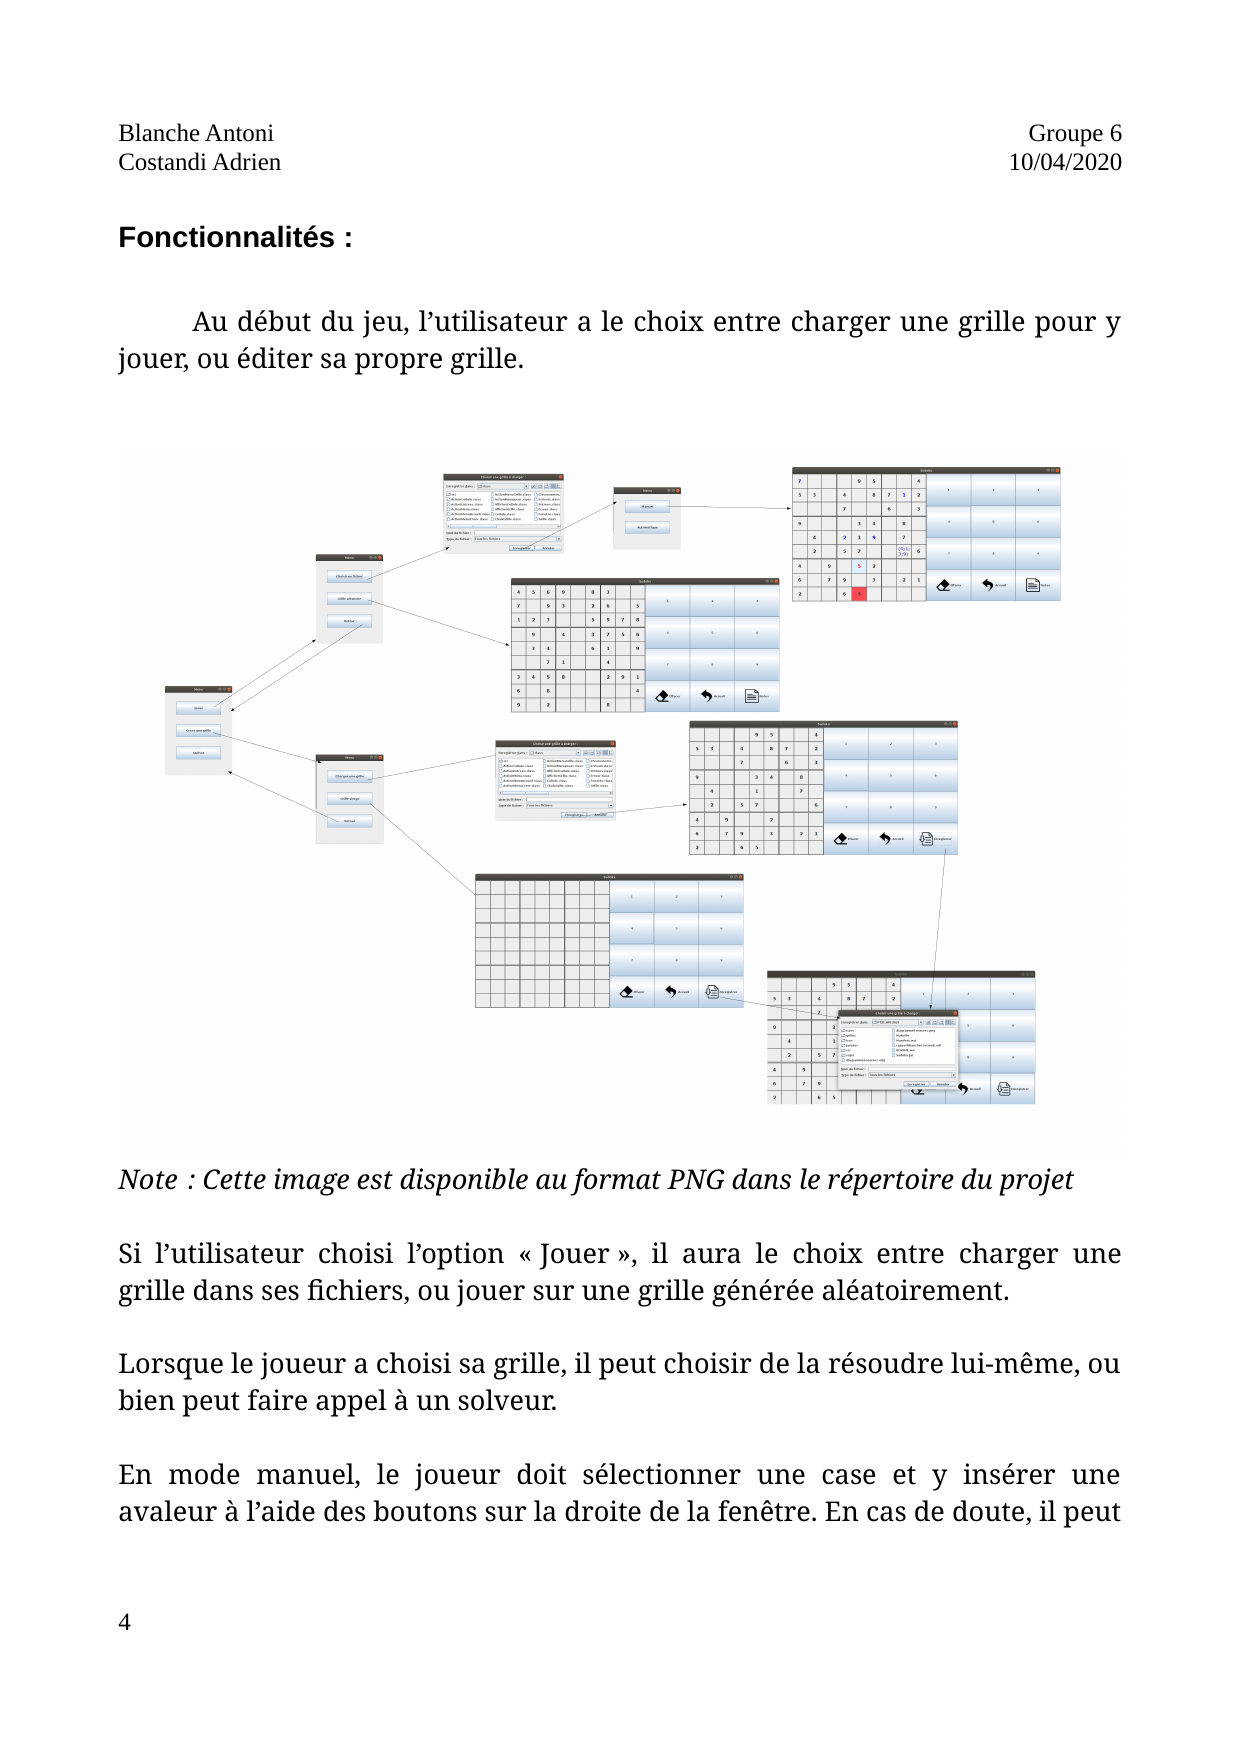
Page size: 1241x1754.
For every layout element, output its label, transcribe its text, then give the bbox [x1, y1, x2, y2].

text Au début du jeu, l’utilisateur a le choix entre charger une grille pour y jouer, ou éditer sa propre grille. [118, 303, 1122, 377]
picture [118, 450, 1123, 1161]
text Si l’utilisateur choisi l’option « Jouer », il aura le choix entre charger une grille dans ses fichiers, ou jouer sur une grille générée aléatoirement. [118, 1234, 1122, 1308]
text En mode manuel, le joueur doit sélectionner une case et y insérer une avaleur à l’aide des boutons sur la droite de la fenêtre. En cas de doute, il peut [118, 1418, 1122, 1529]
text Note : Cette image est disponible au format PNG dans le répertoire du projet [118, 1161, 1122, 1197]
text Lorsque le joueur a choisi sa grille, il peut choisir de la résoudre lui-même, ou bien peut faire appel à un solveur. [118, 1345, 1122, 1418]
subtitle Fonctionnalités : [118, 220, 1122, 253]
